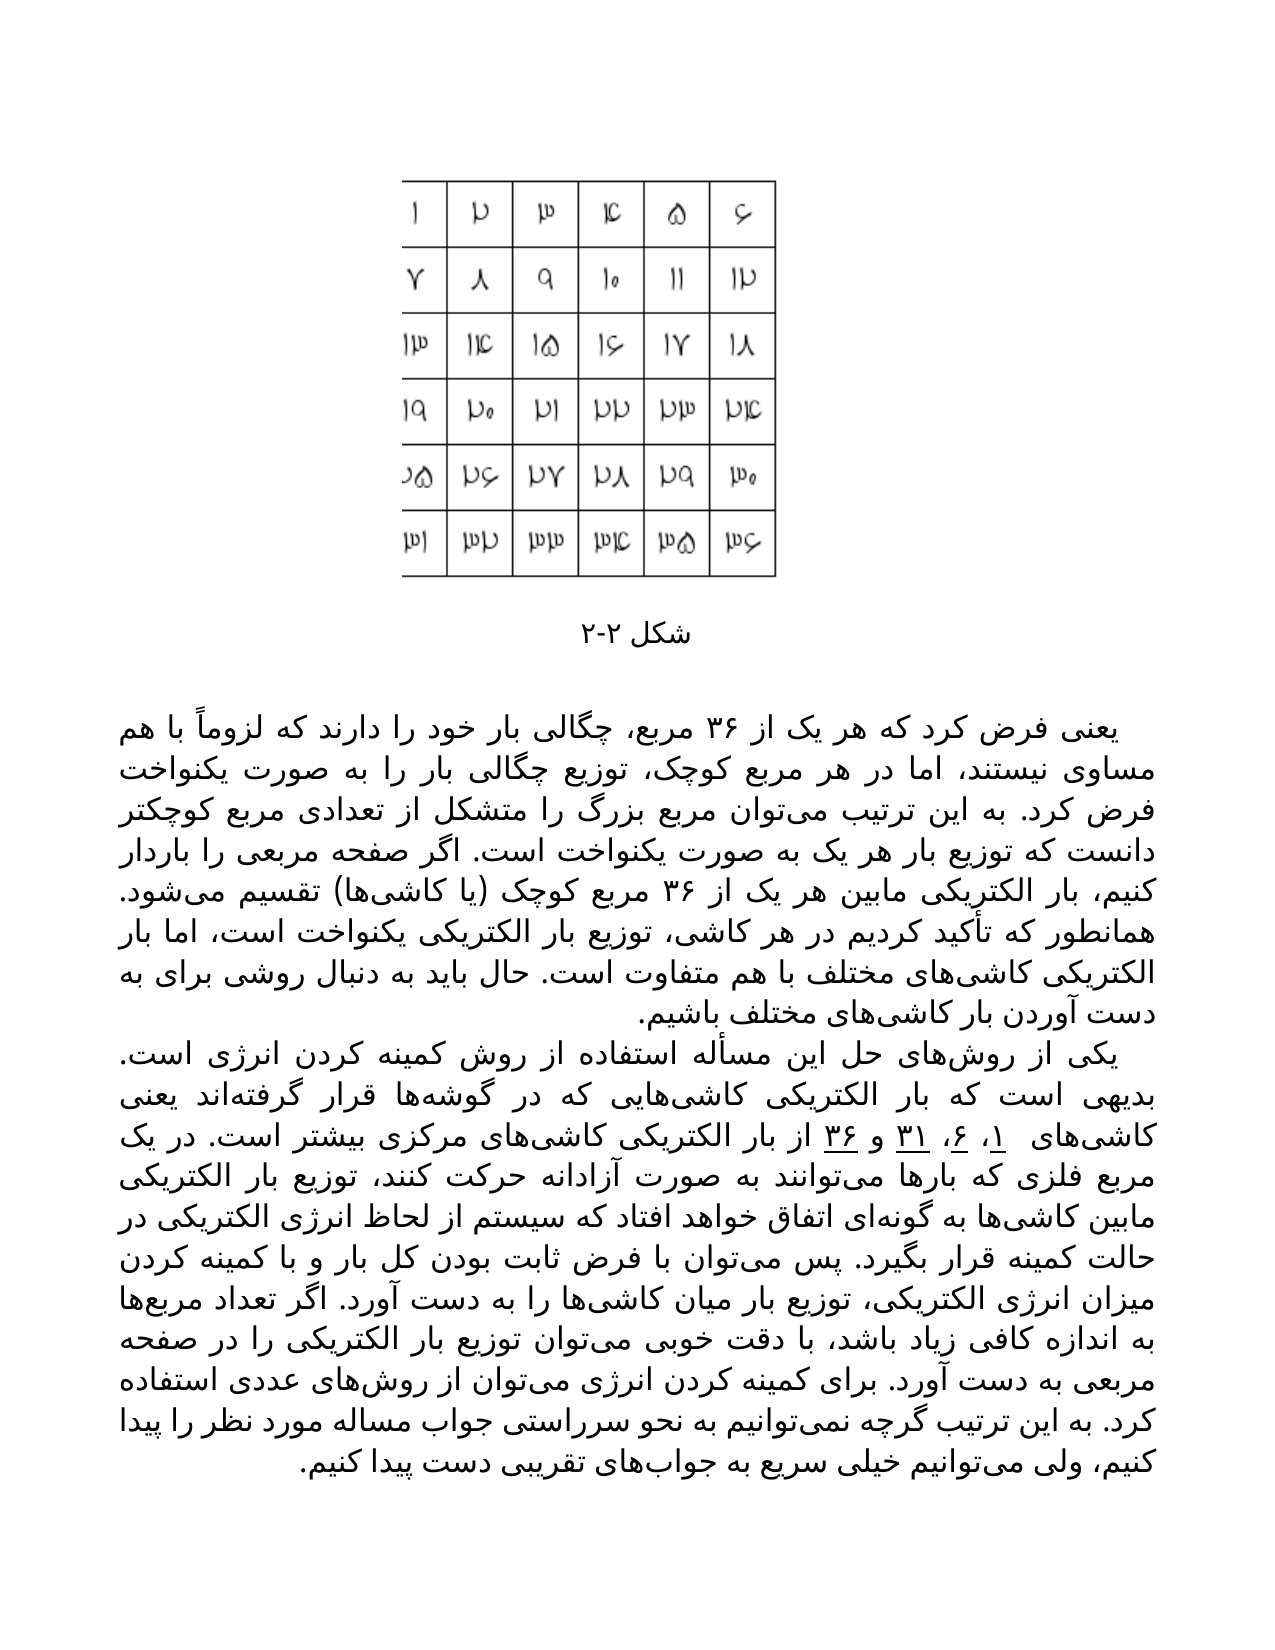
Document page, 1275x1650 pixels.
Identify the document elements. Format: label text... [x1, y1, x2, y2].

text یکی از روش‌های حل این مسأله استفاده از روش کمینه کردن انرژی است. بدیهی است که بار الکتریکی کاشی‌هایی که در گوشه‌ها قرار گرفته‌اند یعنی کاشی‌های ۱، ۶، ۳۱ و ۳۶ از بار الکتریکی کاشی‌های مرکزی بیشتر است. در یک مربع فلزی که بارها می‌توانند به صورت آزادانه حرکت کنند، توزیع بار الکتریکی مابین کاشی‌ها به گونه‌ای اتفاق خواهد افتاد که سیستم از لحاظ انرژی الکتریکی در حالت کمینه قرار بگیرد. پس می‌توان با فرض ثابت بودن کل بار و با کمینه کردن میزان انرژی الکتریکی، توزیع بار میان کاشی‌ها را به دست آورد. اگر تعداد مربع‌ها به اندازه کافی زیاد باشد، با دقت خوبی می‌توان توزیع بار الکتریکی را در صفحه مربعی به دست آورد. برای کمینه کردن انرژی می‌توان از روش‌های عددی استفاده کرد. به این ترتیب گرچه نمی‌توانیم به نحو سرراستی جواب مساله مورد نظر را پیدا کنیم، ولی می‌توانیم خیلی سریع به جواب‌های تقریبی دست پیدا کنیم. [118, 1037, 1157, 1485]
text شکل ۲-۲ [411, 149, 862, 656]
text یعنی فرض کرد که هر یک از ۳۶ مربع، چگالی بار خود را دارند که لزوماً با هم مساوی نیستند، اما در هر مربع کوچک، توزیع چگالی بار را به صورت یکنواخت فرض کرد. به این ترتیب می‌توان مربع بزرگ را متشکل از تعدادی مربع کوچکتر دانست که توزیع بار هر یک به صورت یکنواخت است. اگر صفحه مربعی را باردار کنیم،‌ بار الکتریکی مابین هر یک از ۳۶ مربع کوچک (یا کاشی‌ها) تقسیم می‌شود. همانطور که تأکید کردیم در هر کاشی، توزیع بار الکتریکی یکنواخت است، اما بار الکتریکی کاشی‌های مختلف با هم متفاوت است. حال باید به دنبال روشی برای به دست آوردن بار کاشی‌های مختلف باشیم. [118, 711, 1157, 1037]
picture [402, 148, 817, 618]
